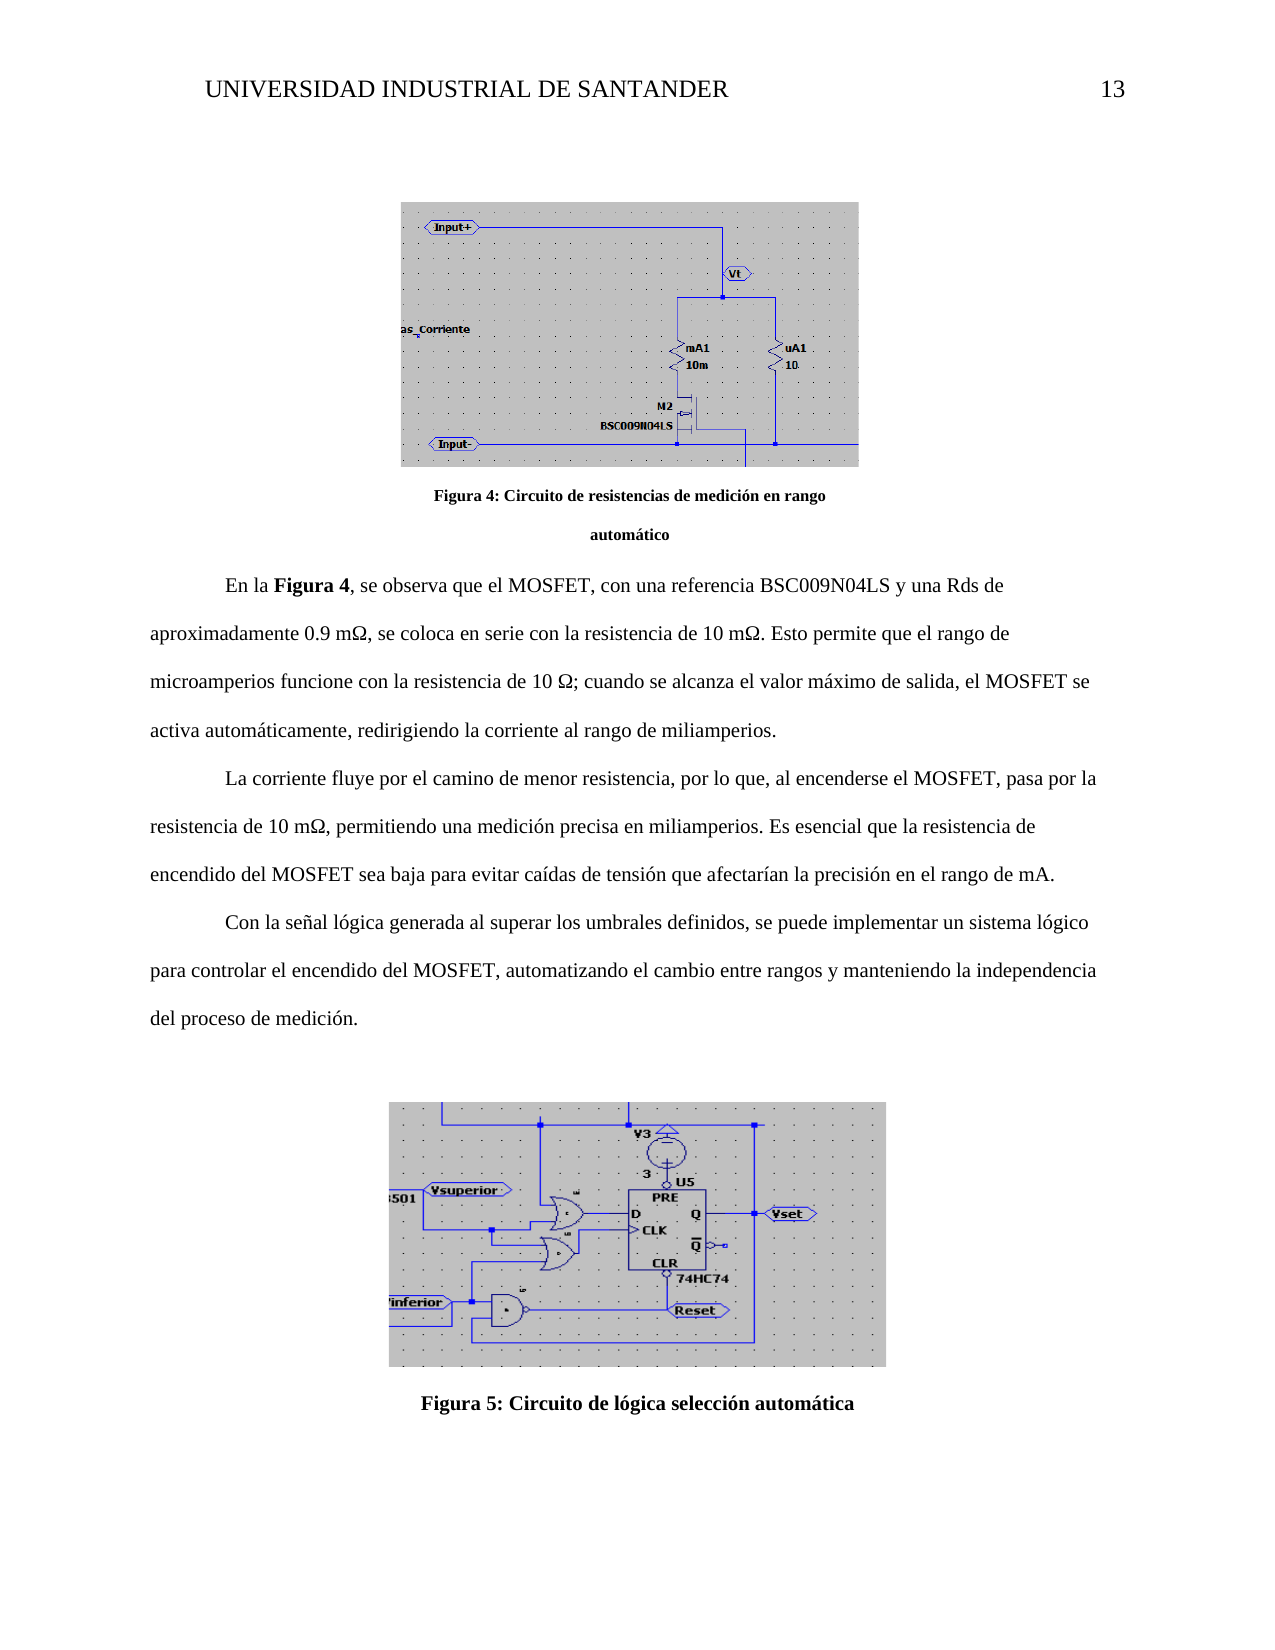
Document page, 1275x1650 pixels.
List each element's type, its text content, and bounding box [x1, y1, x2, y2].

text En la Figura 4, se observa que el MOSFET, con una referencia BSC009N04LS y una Rds de aproximadamente 0.9 mΩ, se coloca en serie con la resistencia de 10 mΩ. Esto permite que el rango de microamperios funcione con la resistencia de 10 Ω; cuando se alcanza el valor máximo de salida, el MOSFET se activa automáticamente, redirigiendo la corriente al rango de miliamperios. [150, 189, 1125, 742]
text La corriente fluye por el camino de menor resistencia, por lo que, al encenderse el MOSFET, pasa por la resistencia de 10 mΩ, permitiendo una medición precisa en miliamperios. Es esencial que la resistencia de encendido del MOSFET sea baja para evitar caídas de tensión que afectarían la precisión en el rango de mA. [150, 766, 1125, 886]
text Figura 5: Circuito de lógica selección automática [389, 1367, 886, 1415]
picture [388, 1102, 887, 1367]
text Figura 4: Circuito de resistencias de medición en rango automático [401, 467, 859, 544]
picture [400, 202, 859, 467]
text Con la señal lógica generada al superar los umbrales definidos, se puede implementar un sistema lógico para controlar el encendido del MOSFET, automatizando el cambio entre rangos y manteniendo la independencia del proceso de medición. [150, 910, 1125, 1030]
